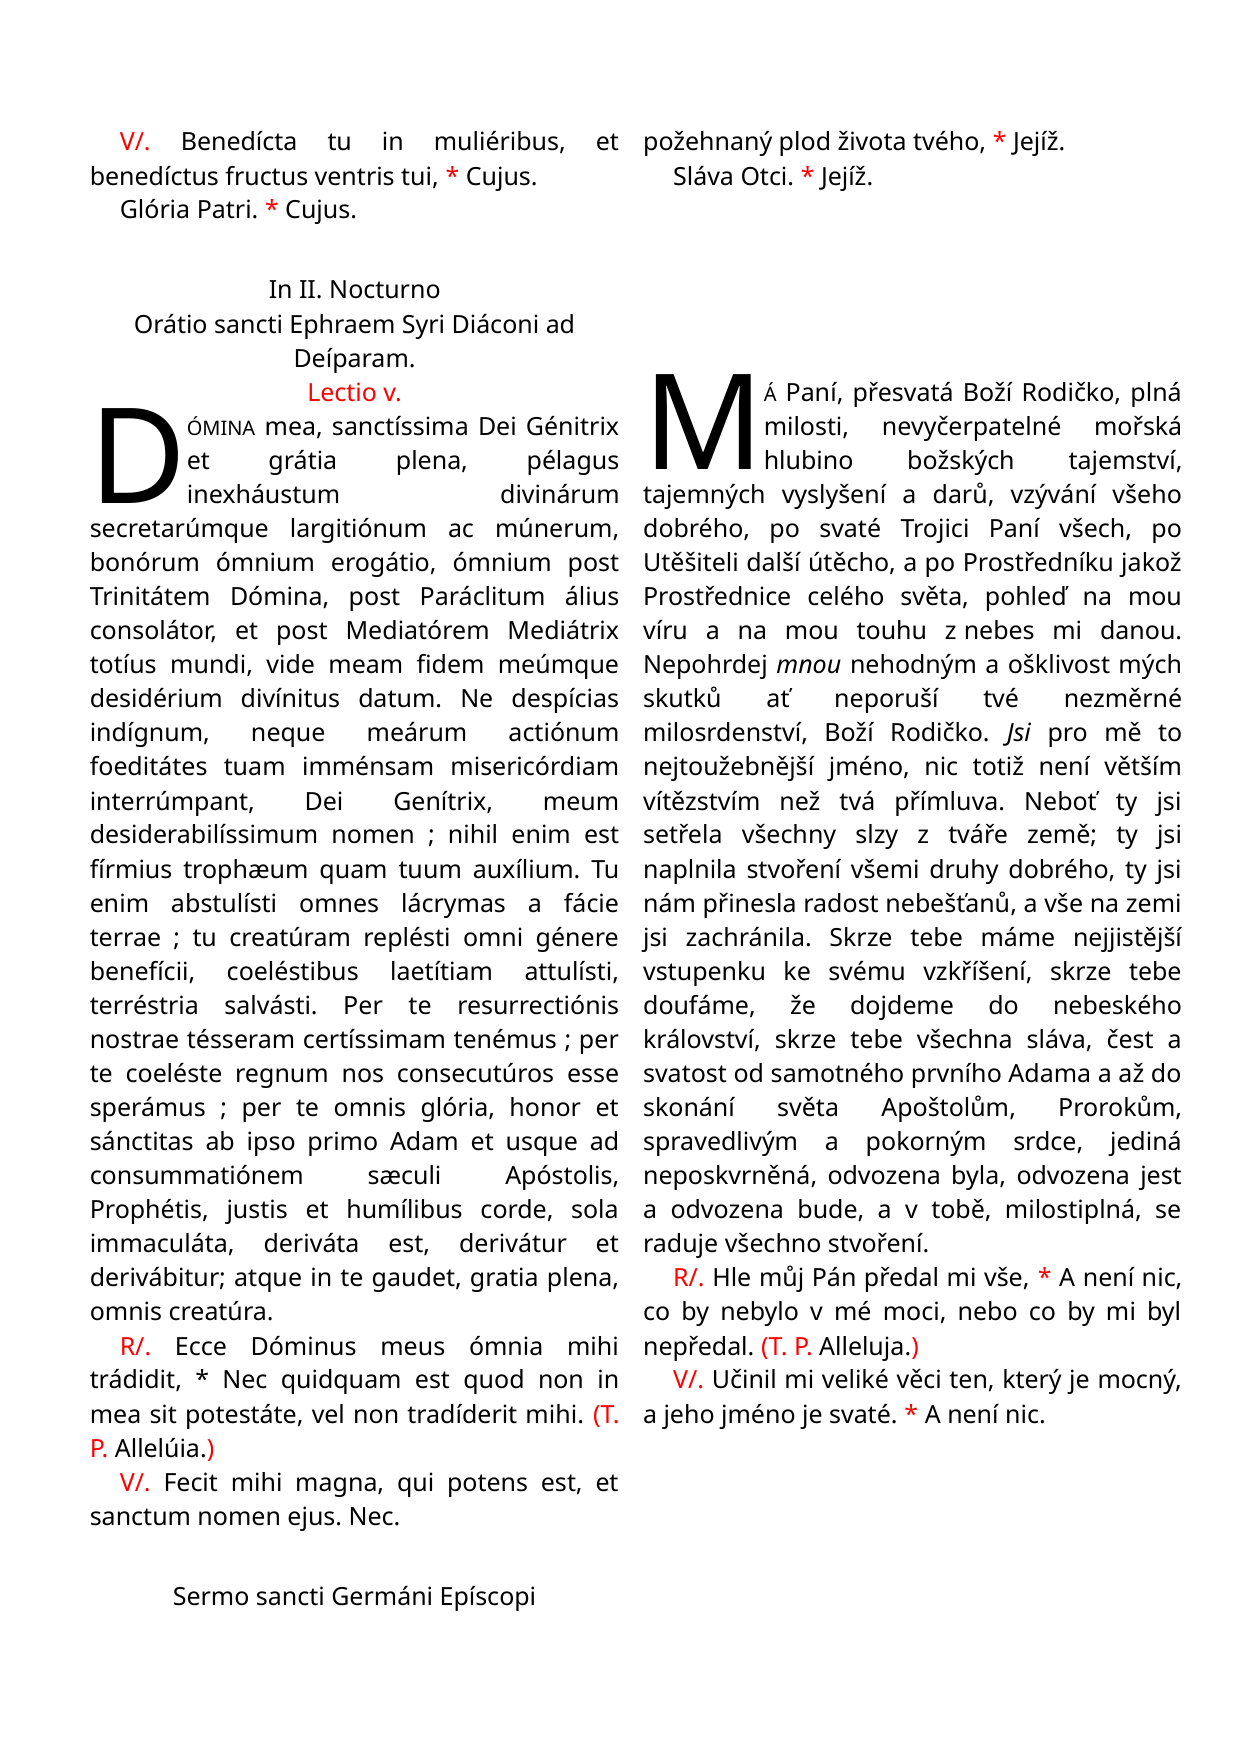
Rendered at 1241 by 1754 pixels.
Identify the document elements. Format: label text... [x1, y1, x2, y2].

table_cell Má Paní, přesvatá Boží Rodičko, plná milosti, nevyčerpatelné mořská hlubino božských tajemství, tajemných vyslyšení a darů, vzývání všeho dobrého, po svaté Trojici Paní všech, po Utěšiteli další útěcho, a po Prostředníku jakož Prostřednice celého světa, pohleď na mou víru a na mou touhu z nebes mi danou. Nepohrdej mnou nehodným a ošklivost mých skutků ať neporuší tvé nezměrné milosrdenství, Boží Rodičko. Jsi pro mě to nejtoužebnější jméno, nic totiž není větším vítězstvím než tvá přímluva. Neboť ty jsi setřela všechny slzy z tváře země; ty jsi naplnila stvoření všemi druhy dobrého, ty jsi nám přinesla radost nebešťanů, a vše na zemi jsi zachránila. Skrze tebe máme nejjistější vstupenku ke svému vzkříšení, skrze tebe doufáme, že dojdeme do nebeského království, skrze tebe všechna sláva, čest a svatost od samotného prvního Adama a až do skonání světa Apoštolům, Prorokům, spravedlivým a pokorným srdce, jediná neposkvrněná, odvozena byla, odvozena jest a odvozena bude, a v tobě, milostiplná, se raduje všechno stvoření. R/. Hle můj Pán předal mi vše, * A není nic, co by nebylo v mé moci, nebo co by mi byl nepředal. (T. P. Alleluja.) V/. Učinil mi veliké věci ten, který je mocný, a jeho jméno je svaté. * A není nic. [631, 266, 1194, 1572]
table_cell V/. Benedícta tu in muliéribus, et benedíctus fructus ventris tui, * Cujus. Glória Patri. * Cujus. [78, 118, 631, 266]
table_cell požehnaný plod života tvého, * Jejíž. Sláva Otci. * Jejíž. [631, 118, 1194, 266]
table_cell Sermo sancti Germáni Epíscopi [78, 1573, 631, 1618]
table_cell In II. Nocturno Orátio sancti Ephraem Syri Diáconi ad Deíparam. Lectio v. Dómina mea, sanctíssima Dei Génitrix et grátia plena, pélagus inexháustum divinárum secretarúmque largitiónum ac múnerum, bonórum ómnium erogátio, ómnium post Trinitátem Dómina, post Paráclitum álius consolátor, et post Mediatórem Mediátrix totíus mundi, vide meam fidem meúmque desidérium divínitus datum. Ne despícias indígnum, neque meárum actiónum foeditátes tuam imménsam misericórdiam interrúmpant, Dei Genítrix, meum desiderabilíssimum nomen ; nihil enim est fírmius trophæum quam tuum auxílium. Tu enim abstulísti omnes lácrymas a fácie terrae ; tu creatúram replésti omni génere benefícii, coeléstibus laetítiam attulísti, terréstria salvásti. Per te resurrectiónis nostrae tésseram certíssimam tenémus ; per te coeléste regnum nos consecutúros esse sperámus ; per te omnis glória, honor et sánctitas ab ipso primo Adam et usque ad consummatiónem sæculi Apóstolis, Prophétis, justis et humílibus corde, sola immaculáta, deriváta est, derivátur et derivábitur; atque in te gaudet, gratia plena, omnis creatúra. R/. Ecce Dóminus meus ómnia mihi trádidit, * Nec quidquam est quod non in mea sit potestáte, vel non tradíderit mihi. (T. P. Allelúia.) V/. Fecit mihi magna, qui potens est, et sanctum nomen ejus. Nec. [78, 266, 631, 1572]
